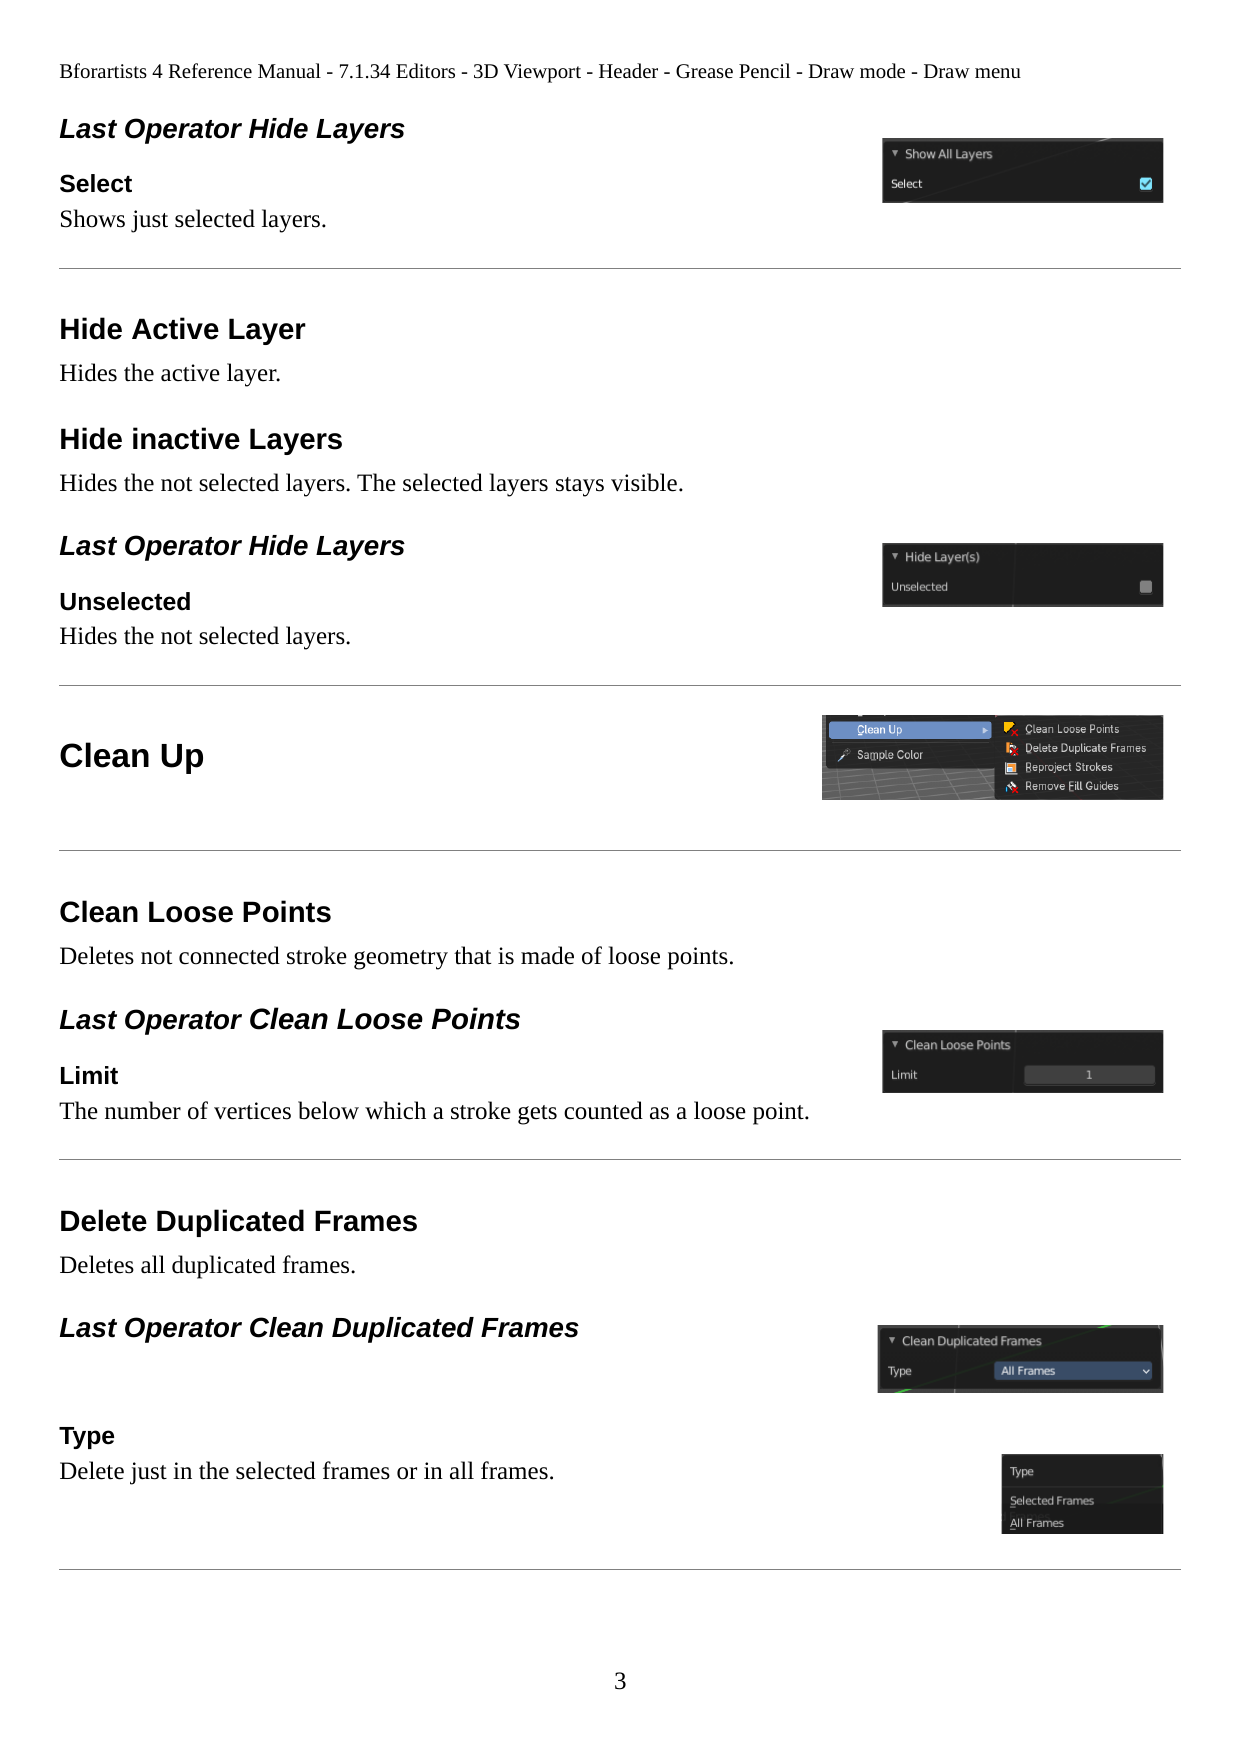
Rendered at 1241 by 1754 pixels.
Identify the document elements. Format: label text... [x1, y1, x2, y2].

subtitle Clean Loose Points [59, 894, 1181, 928]
picture [882, 1030, 1164, 1093]
subtitle Last Operator Hide Layers [59, 113, 1181, 144]
text Hides the not selected layers. The selected layers stays visible. [59, 468, 1181, 497]
subtitle Hide Active Layer [59, 312, 1181, 346]
subtitle [1164, 1061, 1181, 1089]
picture [882, 138, 1164, 203]
text The number of vertices below which a stroke gets counted as a loose point. [59, 1096, 1181, 1124]
subtitle Limit [59, 1061, 882, 1089]
subtitle Delete Duplicated Frames [59, 1204, 1181, 1237]
subtitle Select [59, 169, 882, 198]
text Deletes not connected stroke geometry that is made of loose points. [59, 941, 1181, 969]
subtitle [1164, 736, 1181, 774]
picture [882, 543, 1164, 607]
subtitle Hide inactive Layers [59, 422, 1181, 456]
picture [1001, 1454, 1164, 1534]
text Shows just selected layers. [59, 204, 1181, 233]
subtitle Type [59, 1421, 1181, 1450]
text Delete just in the selected frames or in all frames. [59, 1456, 1001, 1485]
picture [822, 715, 1164, 800]
text Deletes all duplicated frames. [59, 1250, 1181, 1279]
subtitle Last Operator Hide Layers [59, 530, 1181, 562]
subtitle Last Operator Clean Loose Points [59, 1002, 1181, 1036]
subtitle Last Operator Clean Duplicated Frames [59, 1311, 1181, 1343]
subtitle [1164, 169, 1181, 198]
picture [877, 1325, 1164, 1393]
text Hides the not selected layers. [59, 621, 1181, 650]
text Hides the active layer. [59, 358, 1181, 387]
subtitle Clean Up [59, 736, 822, 774]
subtitle Unselected [59, 587, 1181, 615]
